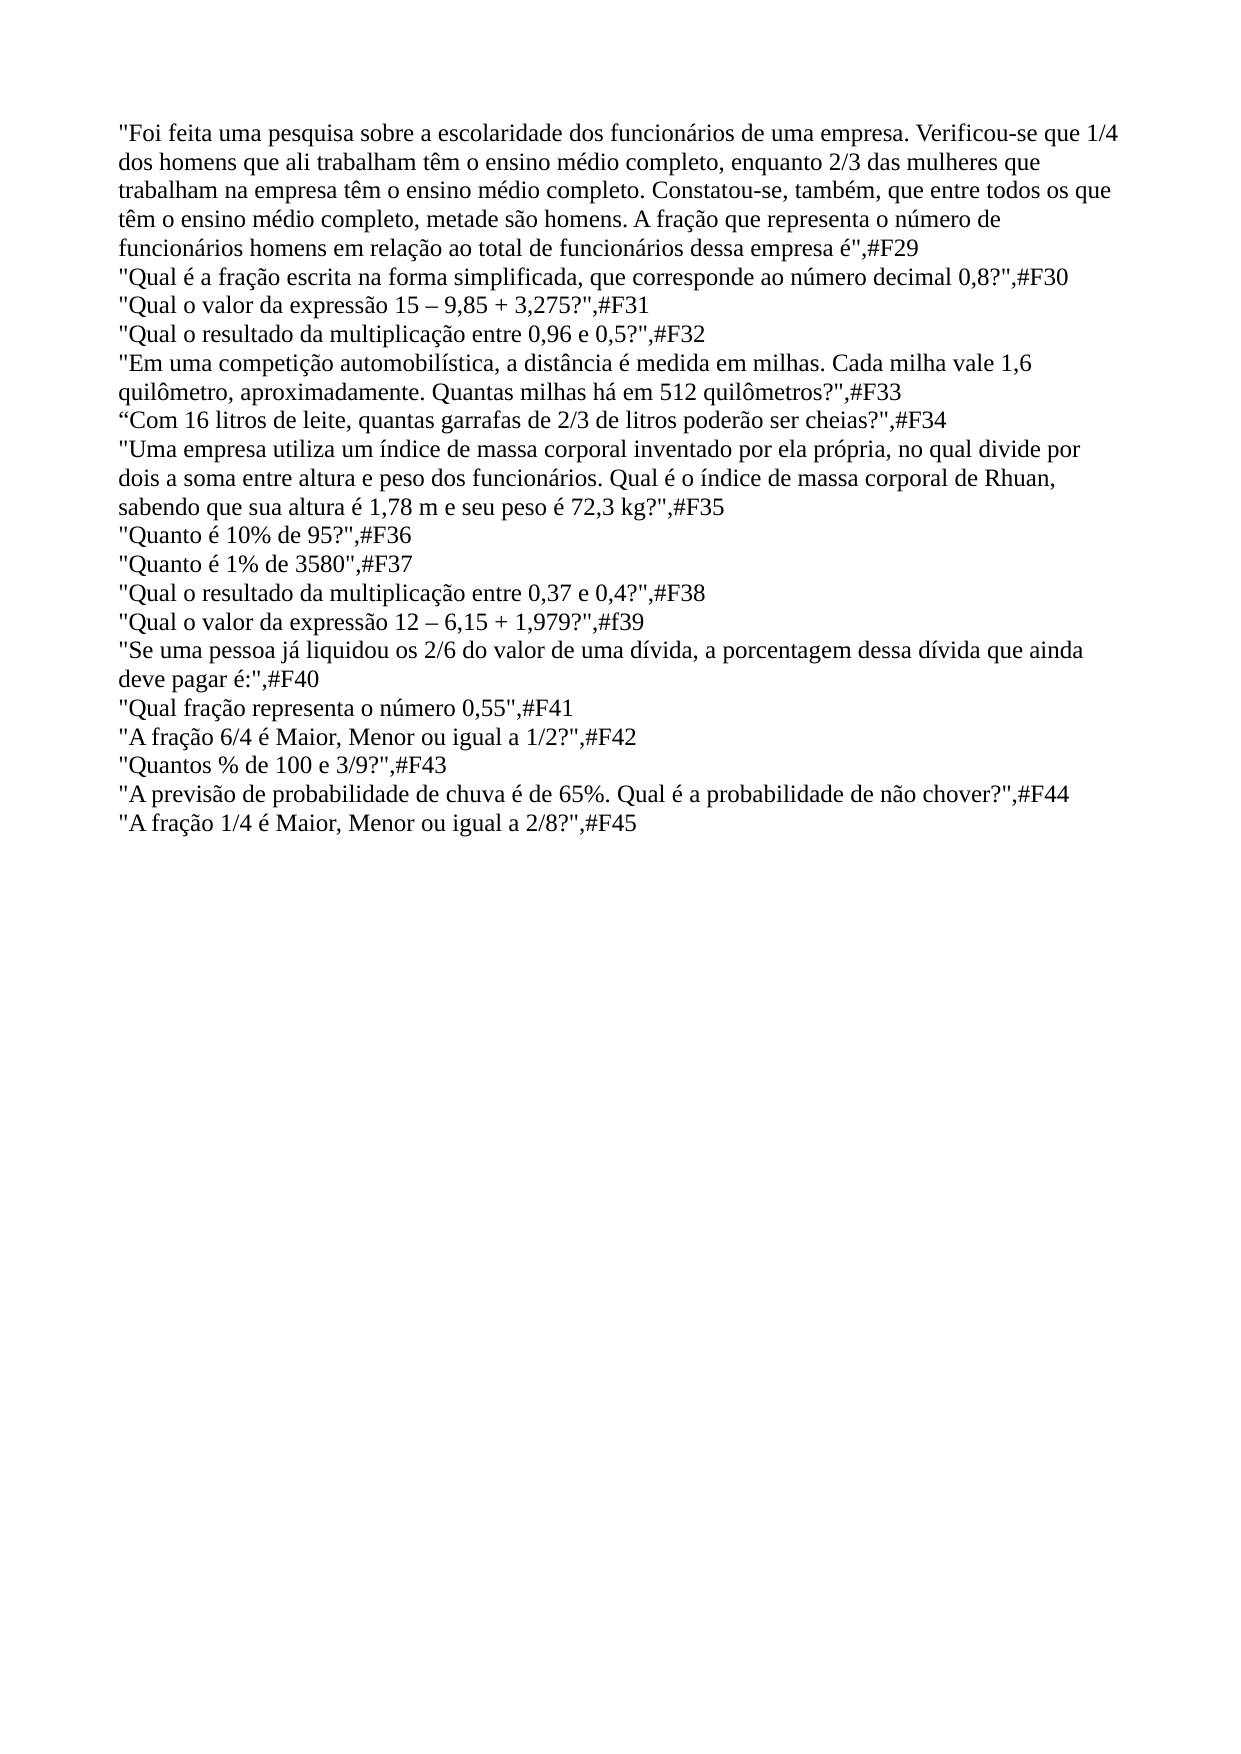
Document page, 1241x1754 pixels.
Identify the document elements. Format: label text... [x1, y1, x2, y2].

text "Qual é a fração escrita na forma simplificada, que corresponde ao número decimal 0,8?",#F30 [118, 262, 1122, 291]
text "Qual o resultado da multiplicação entre 0,96 e 0,5?",#F32 [118, 319, 1122, 348]
text "Qual o valor da expressão 15 – 9,85 + 3,275?",#F31 [118, 291, 1122, 319]
text "Se uma pessoa já liquidou os 2/6 do valor de uma dívida, a porcentagem dessa dívida que ainda deve pagar é:",#F40 [118, 636, 1122, 693]
text "A fração 1/4 é Maior, Menor ou igual a 2/8?",#F45 [118, 808, 1122, 837]
text “Com 16 litros de leite, quantas garrafas de 2/3 de litros poderão ser cheias?",#F34 [118, 406, 1122, 434]
text "Uma empresa utiliza um índice de massa corporal inventado por ela própria, no qual divide por dois a soma entre altura e peso dos funcionários. Qual é o índice de massa corporal de Rhuan, sabendo que sua altura é 1,78 m e seu peso é 72,3 kg?",#F35 [118, 434, 1122, 521]
text "Quanto é 1% de 3580",#F37 [118, 549, 1122, 578]
text "Qual o valor da expressão 12 – 6,15 + 1,979?",#f39 [118, 607, 1122, 636]
text "Qual fração representa o número 0,55",#F41 [118, 693, 1122, 722]
text "Em uma competição automobilística, a distância é medida em milhas. Cada milha vale 1,6 quilômetro, aproximadamente. Quantas milhas há em 512 quilômetros?",#F33 [118, 348, 1122, 406]
text "A previsão de probabilidade de chuva é de 65%. Qual é a probabilidade de não chover?",#F44 [118, 779, 1122, 808]
text "Foi feita uma pesquisa sobre a escolaridade dos funcionários de uma empresa. Verificou-se que 1/4 dos homens que ali trabalham têm o ensino médio completo, enquanto 2/3 das mulheres que trabalham na empresa têm o ensino médio completo. Constatou-se, também, que entre todos os que têm o ensino médio completo, metade são homens. A fração que representa o número de funcionários homens em relação ao total de funcionários dessa empresa é",#F29 [118, 118, 1122, 262]
text "Qual o resultado da multiplicação entre 0,37 e 0,4?",#F38 [118, 578, 1122, 607]
text "Quanto é 10% de 95?",#F36 [118, 521, 1122, 549]
text "Quantos % de 100 e 3/9?",#F43 [118, 751, 1122, 779]
text "A fração 6/4 é Maior, Menor ou igual a 1/2?",#F42 [118, 722, 1122, 751]
